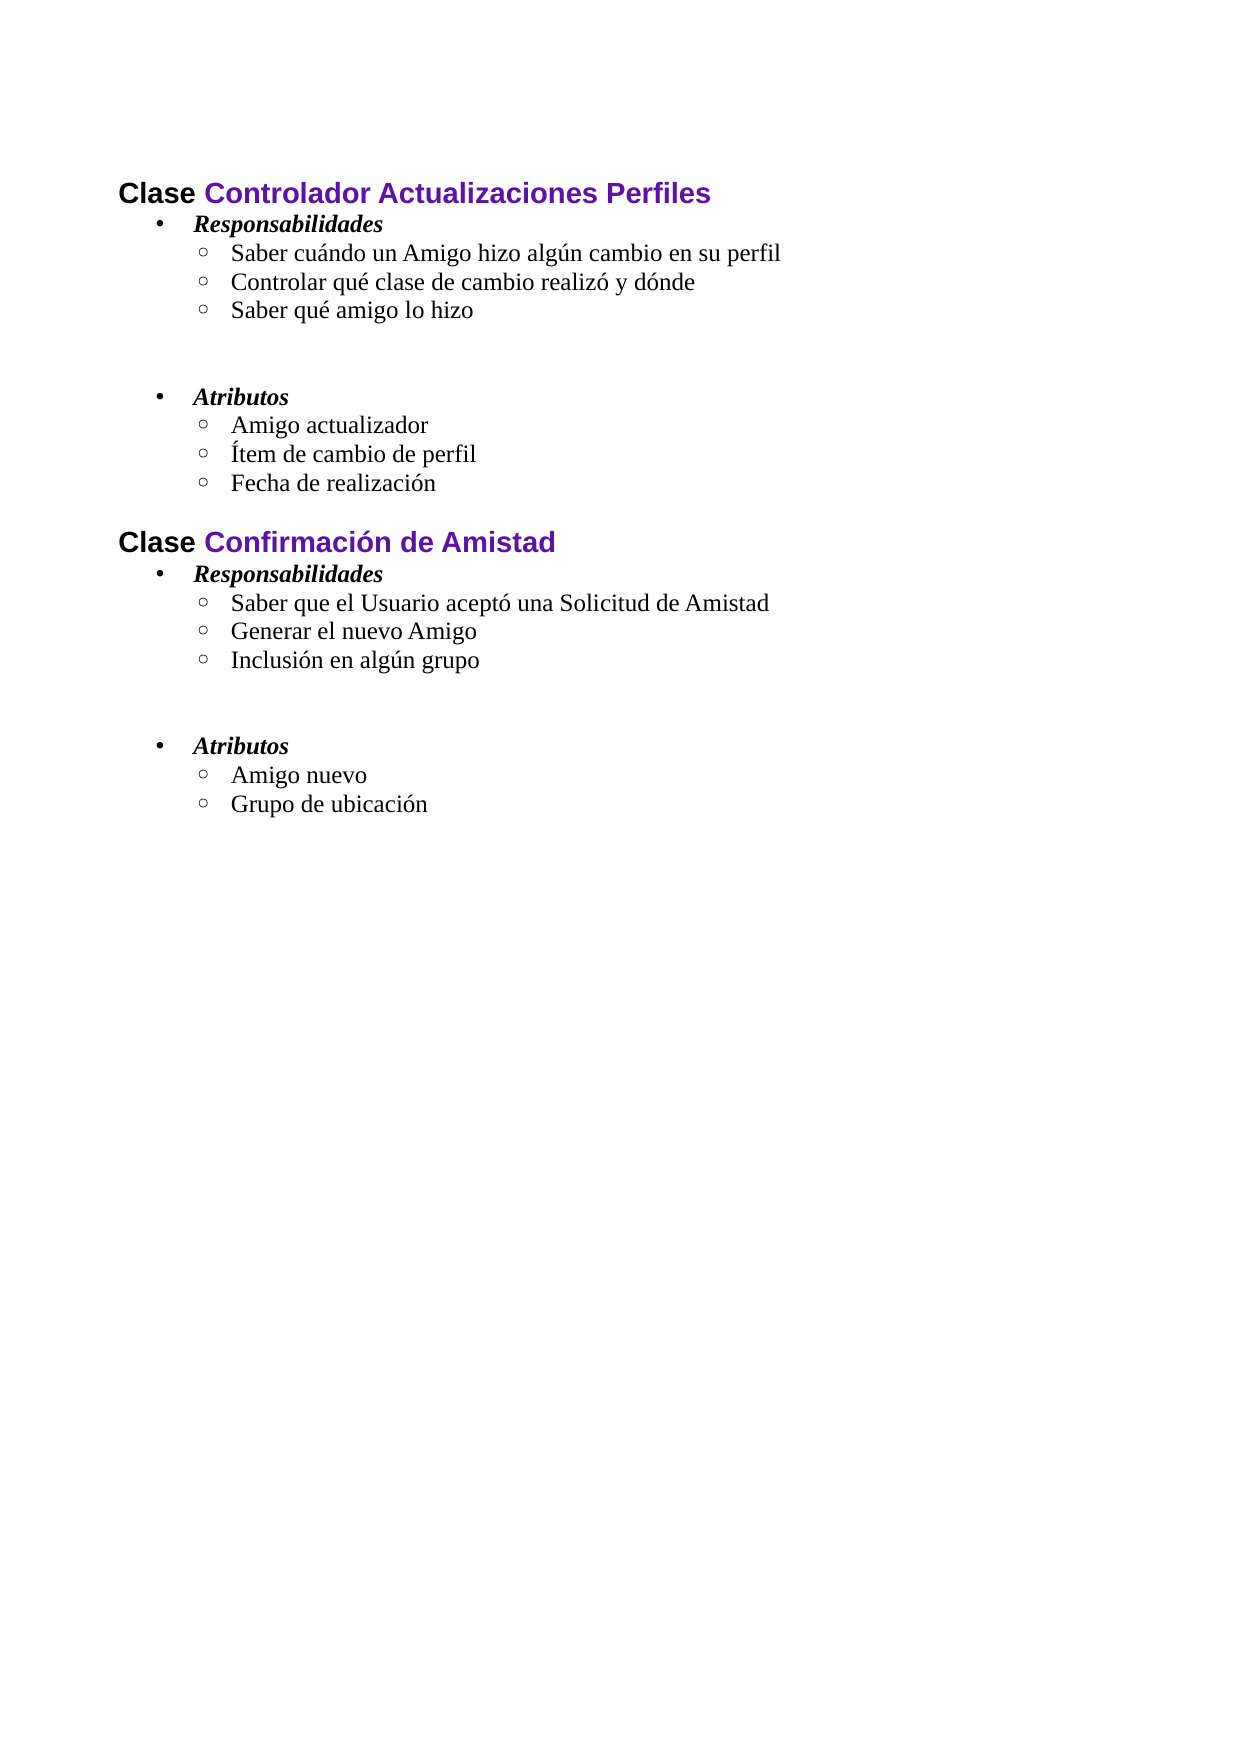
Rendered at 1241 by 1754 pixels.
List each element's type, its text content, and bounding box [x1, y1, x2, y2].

list Responsabilidades [156, 209, 1122, 238]
list Fecha de realización [193, 468, 1122, 497]
list Generar el nuevo Amigo [193, 616, 1122, 645]
text Clase Confirmación de Amistad [118, 525, 1122, 559]
list Inclusión en algún grupo [193, 645, 1122, 674]
list Grupo de ubicación [193, 789, 1122, 818]
list Ítem de cambio de perfil [193, 439, 1122, 468]
text Clase Controlador Actualizaciones Perfiles [118, 176, 1122, 209]
list Responsabilidades [156, 559, 1122, 588]
list Saber cuándo un Amigo hizo algún cambio en su perfil [193, 238, 1122, 267]
list Atributos [156, 382, 1122, 410]
list Amigo actualizador [193, 410, 1122, 439]
list Amigo nuevo [193, 760, 1122, 789]
list Controlar qué clase de cambio realizó y dónde [193, 267, 1122, 295]
list Saber que el Usuario aceptó una Solicitud de Amistad [193, 588, 1122, 616]
list Saber qué amigo lo hizo [193, 295, 1122, 324]
list Atributos [156, 731, 1122, 760]
